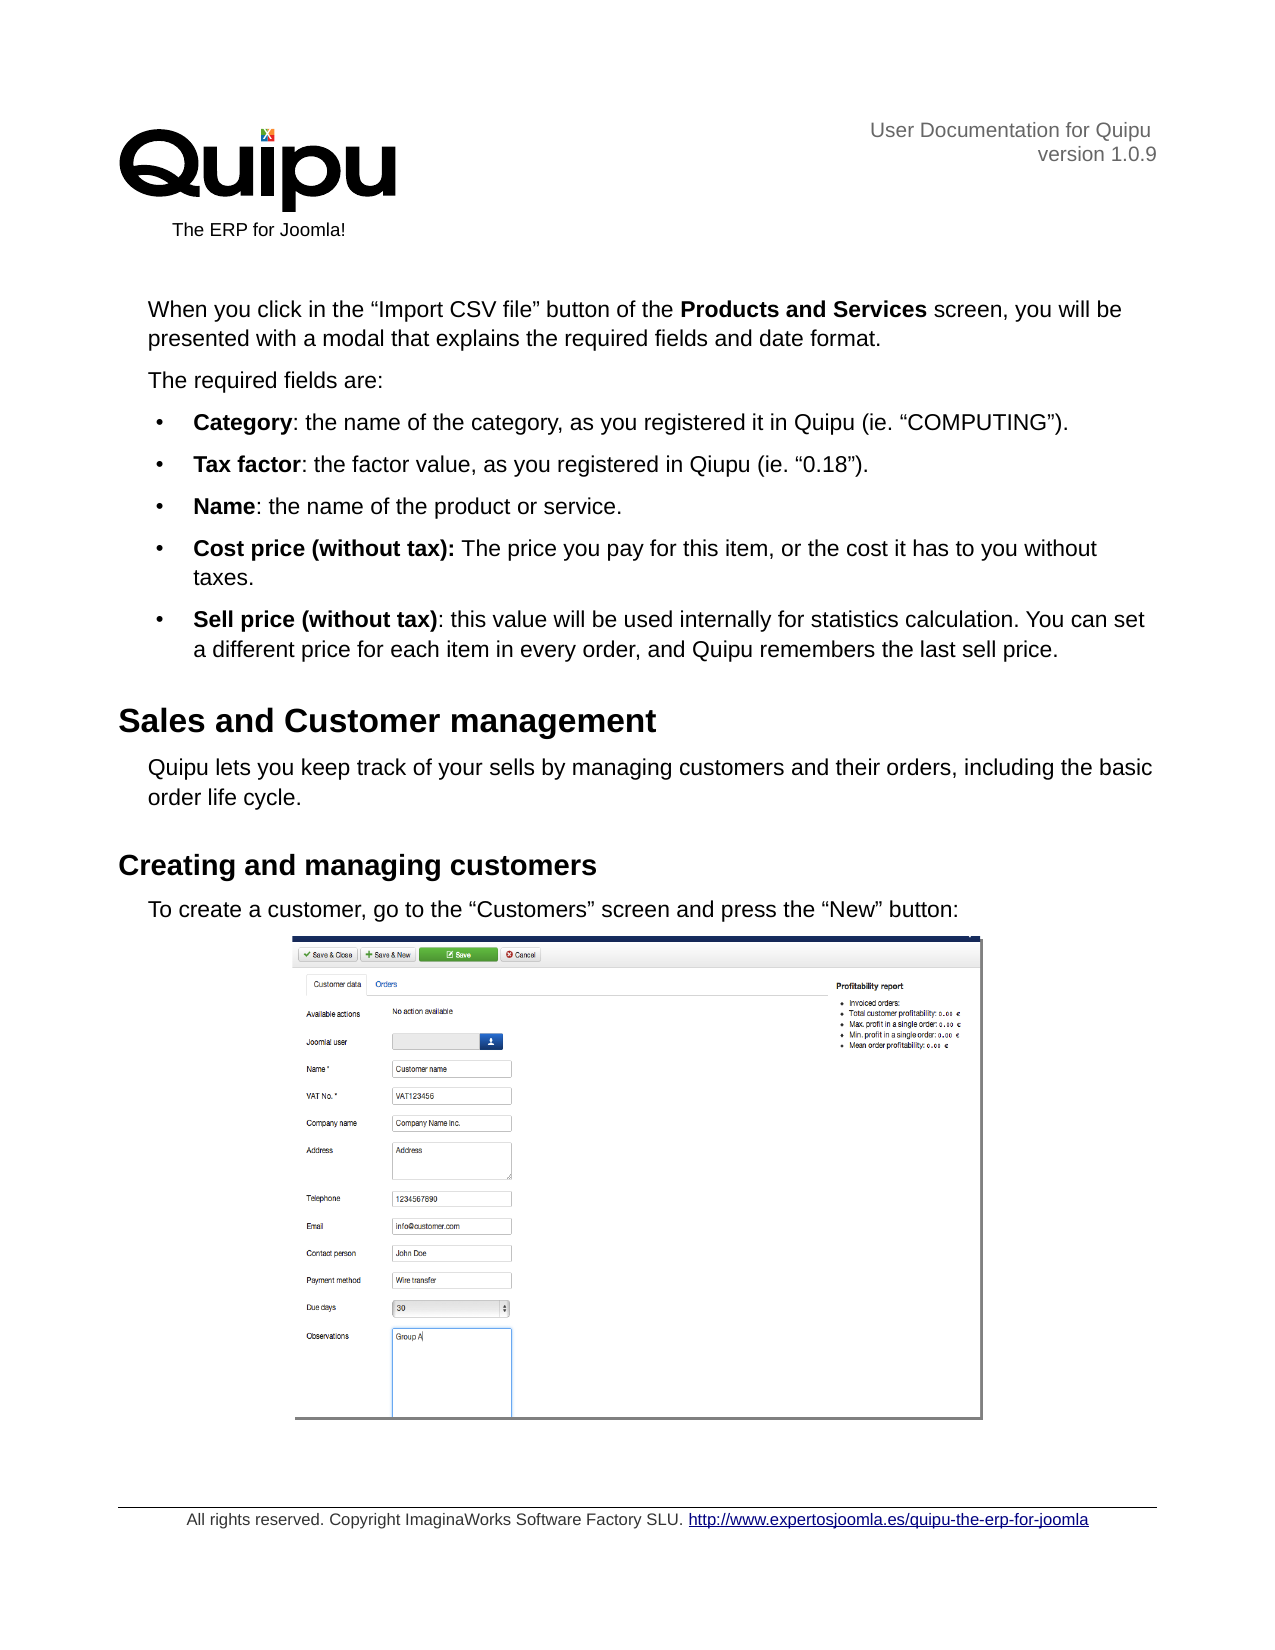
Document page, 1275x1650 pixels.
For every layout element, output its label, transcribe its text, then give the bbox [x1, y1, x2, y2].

list Tax factor: the factor value, as you registered in Qiupu (ie. “0.18”). [156, 449, 1157, 478]
picture [292, 936, 981, 1417]
list Category: the name of the category, as you registered it in Quipu (ie. “COMPUTING”). [156, 407, 1157, 436]
list Cost price (without tax): The price you pay for this item, or the cost it has to you without taxes. [156, 533, 1157, 592]
subtitle Sales and Customer management [118, 701, 1157, 739]
text When you click in the “Import CSV file” button of the Products and Services screen, you will be presented with a modal that explains the required fields and date format. [148, 293, 1157, 352]
text To create a customer, go to the “Customers” screen and press the “New” button: [148, 894, 1157, 924]
list Name: the name of the product or service. [156, 491, 1157, 520]
subtitle Creating and managing customers [118, 848, 1157, 882]
text The required fields are: [148, 365, 1157, 394]
text Quipu lets you keep track of your sells by managing customers and their orders, including the basic order life cycle. [148, 752, 1157, 811]
list Sell price (without tax): this value will be used internally for statistics calculation. You can set a different price for each item in every order, and Quipu remembers the last sell price. [156, 604, 1157, 663]
